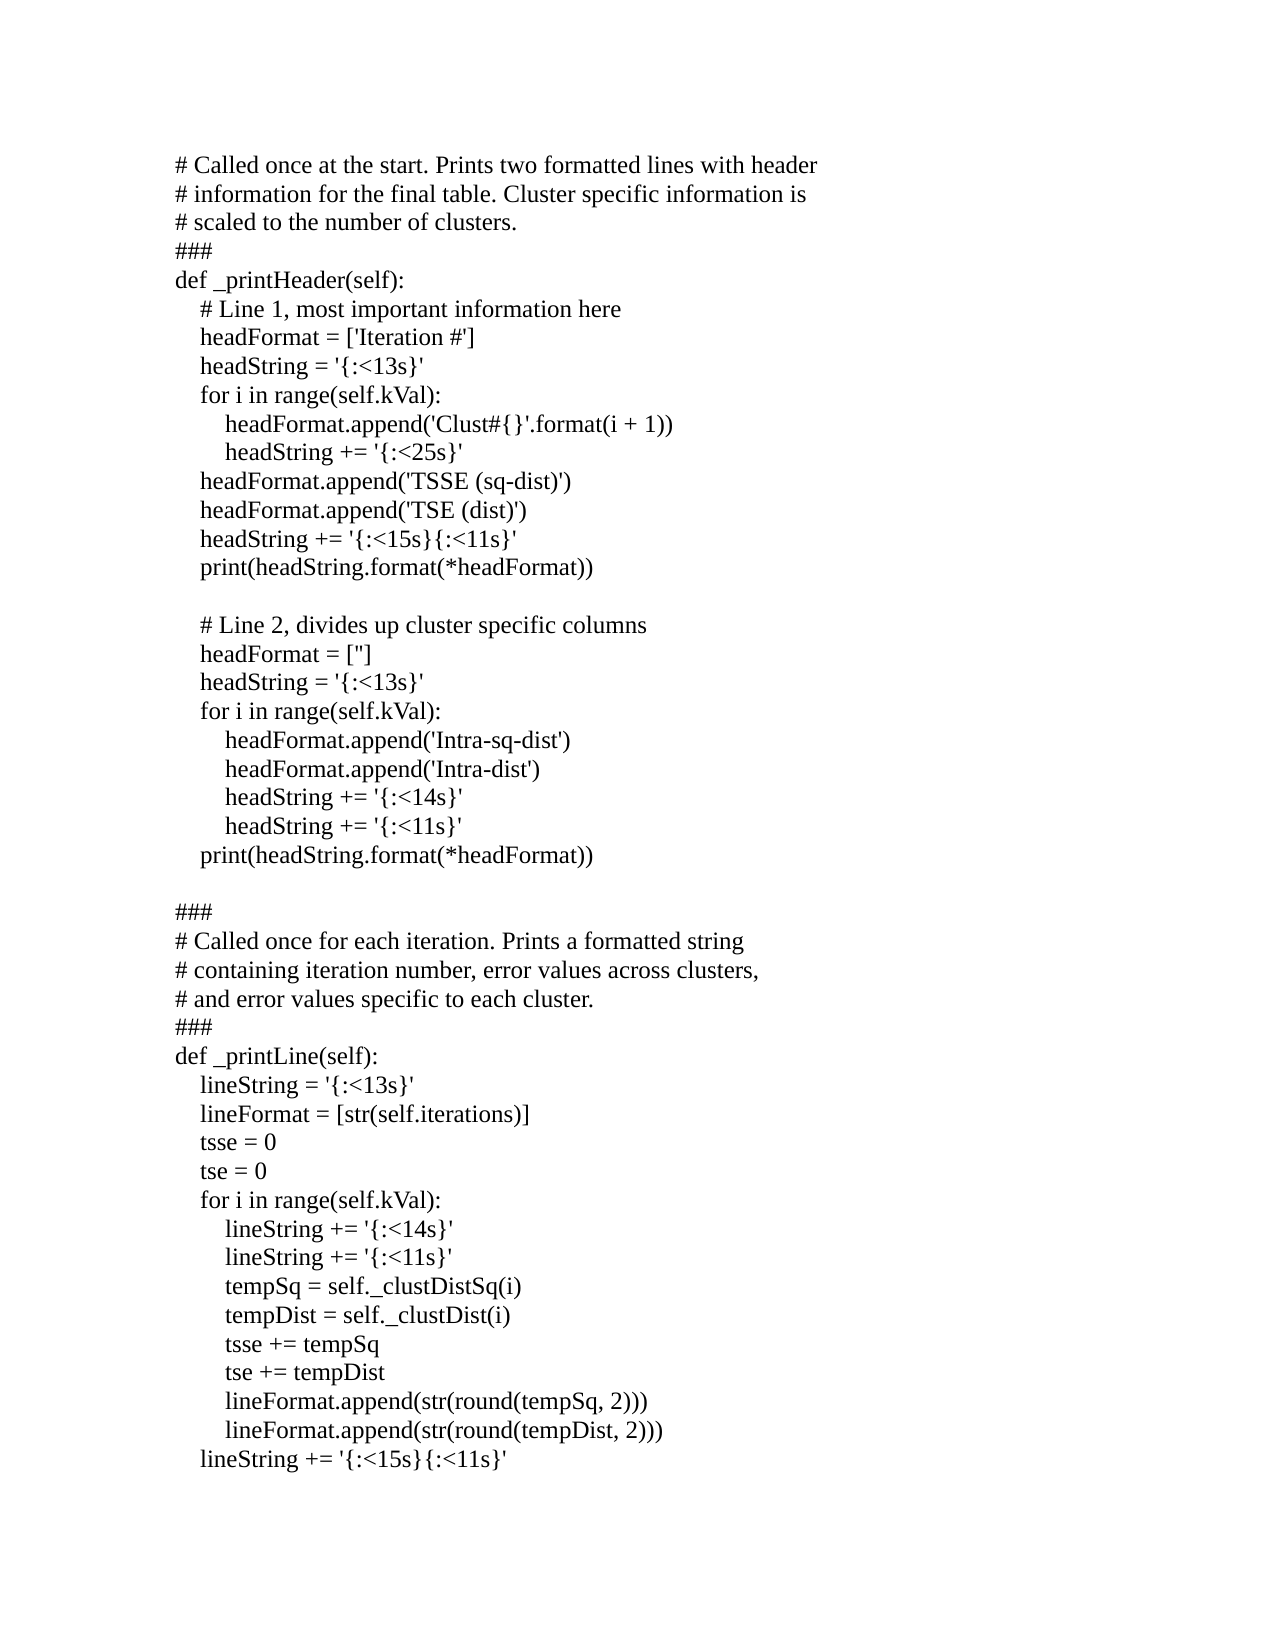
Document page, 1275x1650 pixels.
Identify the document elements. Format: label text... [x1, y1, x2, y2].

text tempDist = self._clustDist(i) [150, 1300, 1125, 1329]
text headString = '{:<13s}' [150, 351, 1125, 380]
text print(headString.format(*headFormat)) [150, 840, 1125, 869]
text headFormat = [''] [150, 639, 1125, 667]
text # information for the final table. Cluster specific information is [150, 179, 1125, 207]
text for i in range(self.kVal): [150, 696, 1125, 725]
text headString += '{:<15s}{:<11s}' [150, 524, 1125, 552]
text headString += '{:<25s}' [150, 437, 1125, 466]
text # and error values specific to each cluster. [150, 984, 1125, 1012]
text lineFormat.append(str(round(tempDist, 2))) [150, 1415, 1125, 1444]
text def _printLine(self): [150, 1041, 1125, 1070]
text headString = '{:<13s}' [150, 667, 1125, 696]
text tsse += tempSq [150, 1329, 1125, 1357]
text # scaled to the number of clusters. [150, 207, 1125, 236]
text tempSq = self._clustDistSq(i) [150, 1271, 1125, 1300]
text def _printHeader(self): [150, 265, 1125, 294]
text headString += '{:<11s}' [150, 811, 1125, 840]
text headFormat.append('Intra-sq-dist') [150, 725, 1125, 754]
text for i in range(self.kVal): [150, 380, 1125, 409]
text lineFormat = [str(self.iterations)] [150, 1099, 1125, 1127]
text # Line 2, divides up cluster specific columns [150, 610, 1125, 639]
text print(headString.format(*headFormat)) [150, 552, 1125, 581]
text lineString += '{:<15s}{:<11s}' [150, 1444, 1125, 1472]
text headFormat = ['Iteration #'] [150, 322, 1125, 351]
text tsse = 0 [150, 1127, 1125, 1156]
text lineString = '{:<13s}' [150, 1070, 1125, 1099]
text # Called once at the start. Prints two formatted lines with header [150, 150, 1125, 179]
text # containing iteration number, error values across clusters, [150, 955, 1125, 984]
text ### [150, 897, 1125, 926]
text headFormat.append('Clust#{}'.format(i + 1)) [150, 409, 1125, 437]
text # Line 1, most important information here [150, 294, 1125, 322]
text ### [150, 236, 1125, 265]
text ### [150, 1012, 1125, 1041]
text lineString += '{:<14s}' [150, 1214, 1125, 1242]
text lineFormat.append(str(round(tempSq, 2))) [150, 1386, 1125, 1415]
text headString += '{:<14s}' [150, 782, 1125, 811]
text headFormat.append('TSSE (sq-dist)') [150, 466, 1125, 495]
text headFormat.append('TSE (dist)') [150, 495, 1125, 524]
text # Called once for each iteration. Prints a formatted string [150, 926, 1125, 955]
text tse += tempDist [150, 1357, 1125, 1386]
text lineString += '{:<11s}' [150, 1242, 1125, 1271]
text headFormat.append('Intra-dist') [150, 754, 1125, 782]
text tse = 0 [150, 1156, 1125, 1185]
text for i in range(self.kVal): [150, 1185, 1125, 1214]
